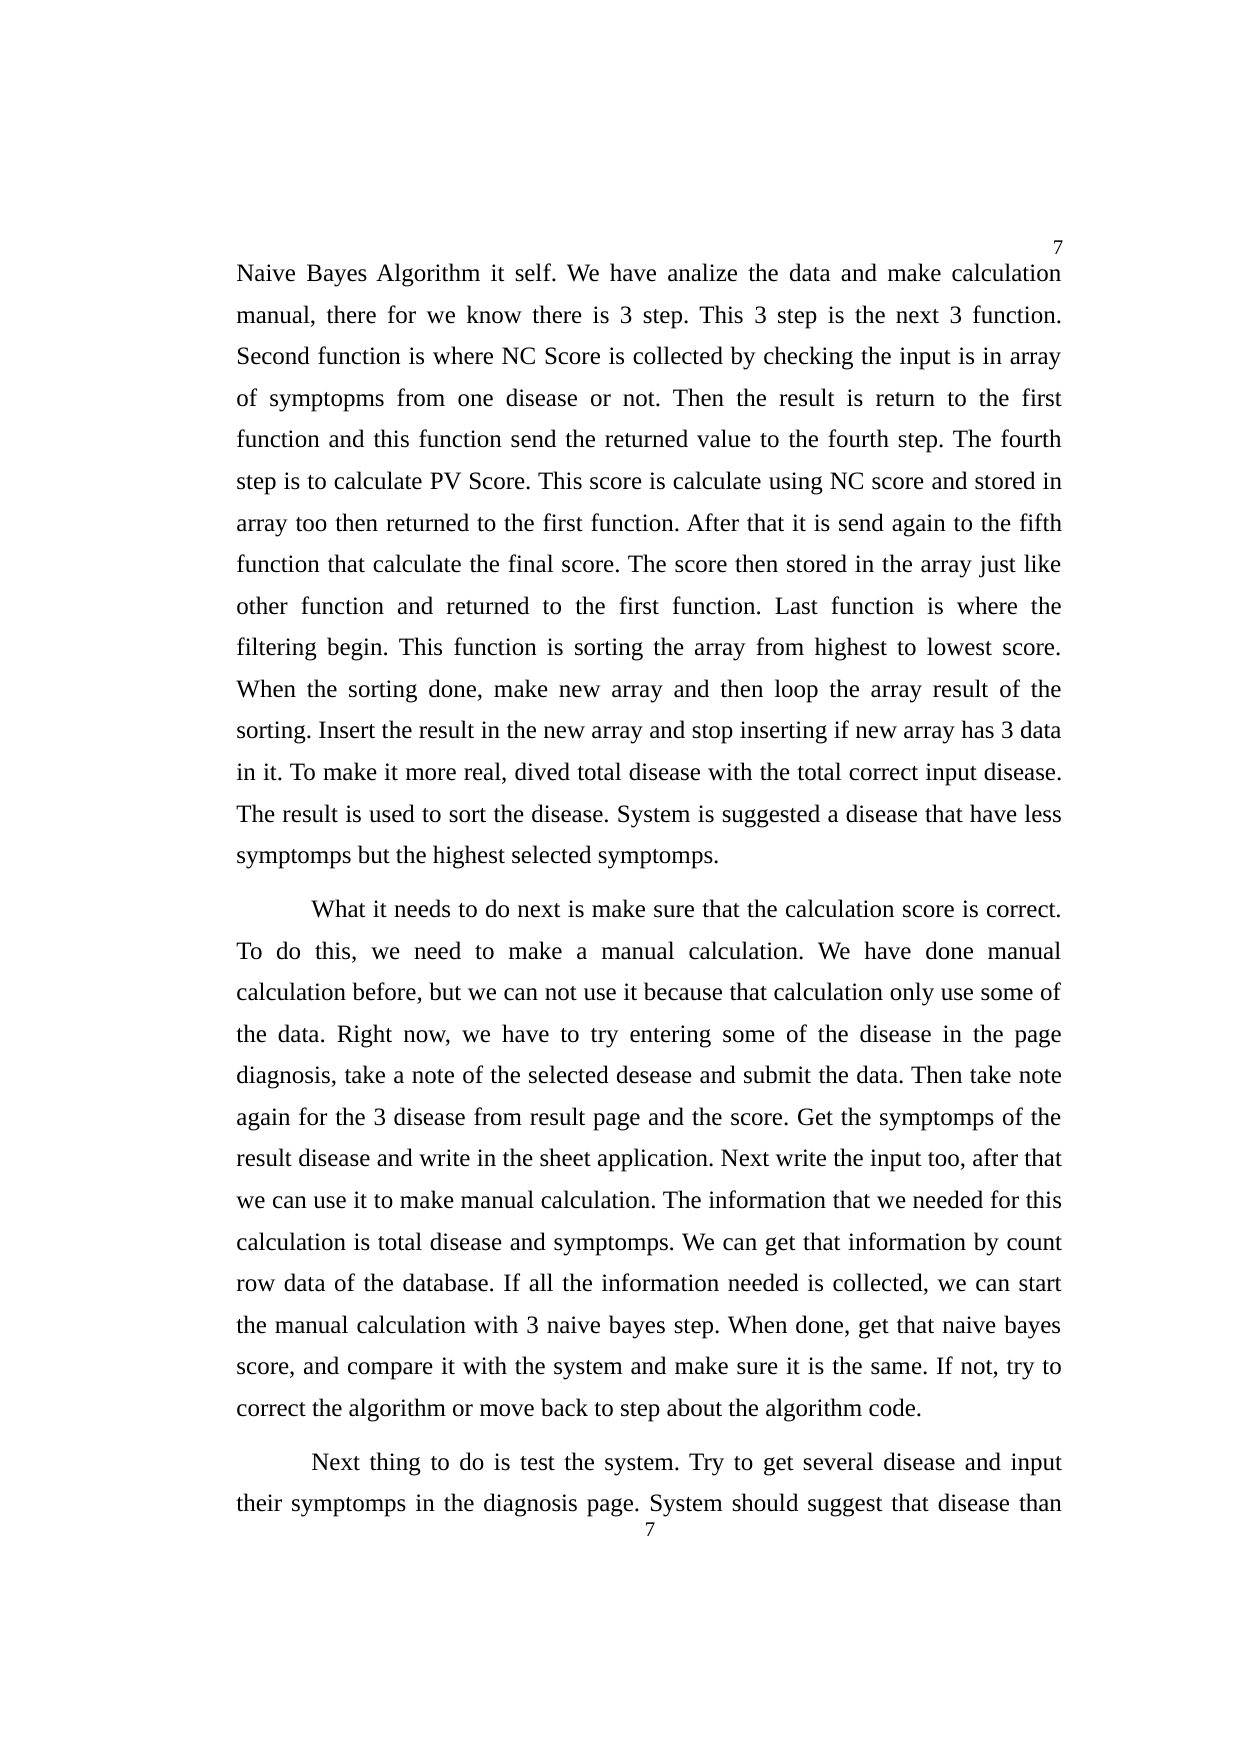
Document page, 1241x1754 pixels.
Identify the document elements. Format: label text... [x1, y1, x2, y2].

text What it needs to do next is make sure that the calculation score is correct. To do this, we need to make a manual calculation. We have done manual calculation before, but we can not use it because that calculation only use some of the data. Right now, we have to try entering some of the disease in the page diagnosis, take a note of the selected desease and submit the data. Then take note again for the 3 disease from result page and the score. Get the symptomps of the result disease and write in the sheet application. Next write the input too, after that we can use it to make manual calculation. The information that we needed for this calculation is total disease and symptomps. We can get that information by count row data of the database. If all the information needed is collected, we can start the manual calculation with 3 naive bayes step. When done, get that naive bayes score, and compare it with the system and make sure it is the same. If not, try to correct the algorithm or move back to step about the algorithm code. [236, 895, 1063, 1422]
text Next thing to do is test the system. Try to get several disease and input their symptomps in the diagnosis page. System should suggest that disease than [236, 1448, 1063, 1517]
text Naive Bayes Algorithm it self. We have analize the data and make calculation manual, there for we know there is 3 step. This 3 step is the next 3 function. Second function is where NC Score is collected by checking the input is in array of symptopms from one disease or not. Then the result is return to the first function and this function send the returned value to the fourth step. The fourth step is to calculate PV Score. This score is calculate using NC score and stored in array too then returned to the first function. After that it is send again to the fifth function that calculate the final score. The score then stored in the array just like other function and returned to the first function. Last function is where the filtering begin. This function is sorting the array from highest to lowest score. When the sorting done, make new array and then loop the array result of the sorting. Insert the result in the new array and stop inserting if new array has 3 data in it. To make it more real, dived total disease with the total correct input disease. The result is used to sort the disease. System is suggested a disease that have less symptomps but the highest selected symptomps. [236, 259, 1063, 869]
